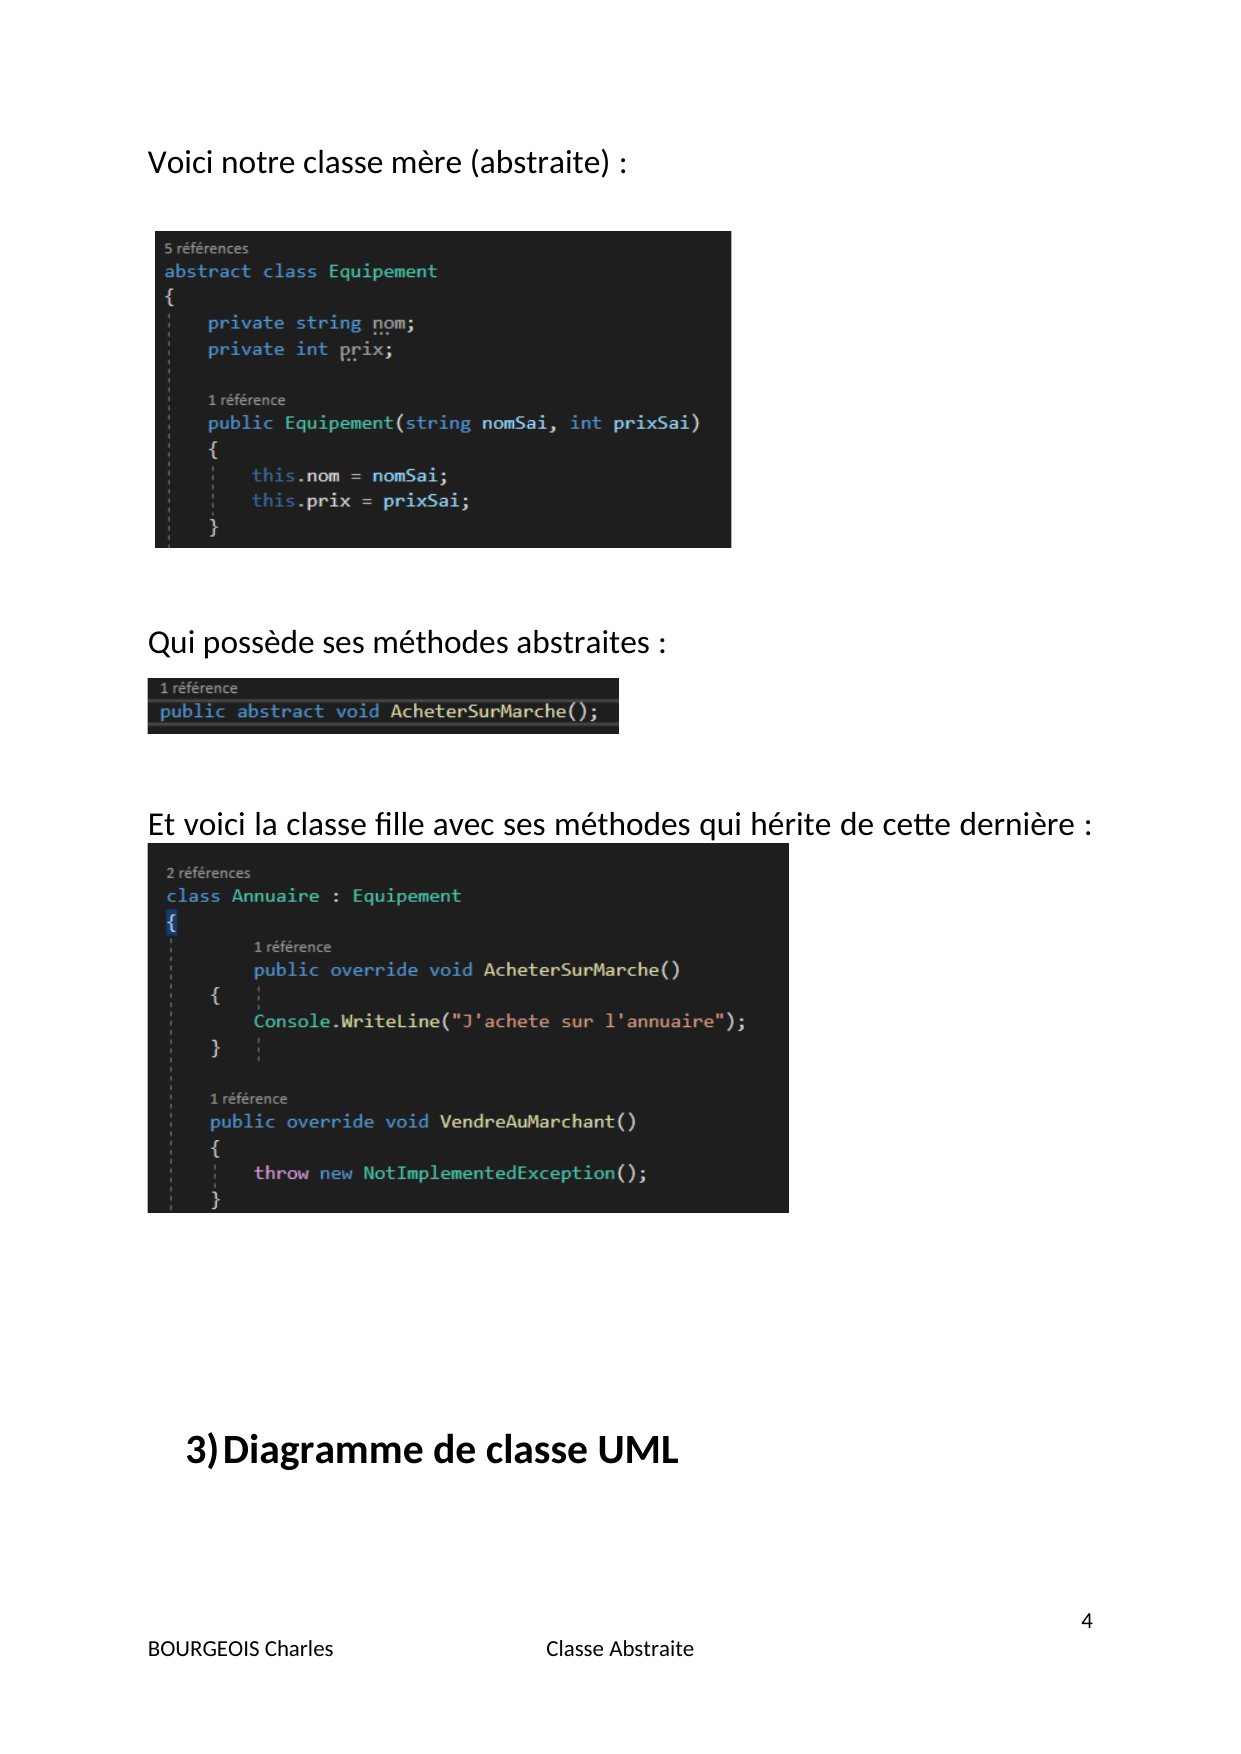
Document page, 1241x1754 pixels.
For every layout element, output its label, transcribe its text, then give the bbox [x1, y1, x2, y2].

text Qui possède ses méthodes abstraites : [148, 621, 1092, 662]
list Diagramme de classe UML [185, 1423, 1092, 1474]
text Voici notre classe mère (abstraite) : [148, 141, 1092, 182]
text Et voici la classe fille avec ses méthodes qui hérite de cette dernière : [148, 803, 1092, 1212]
